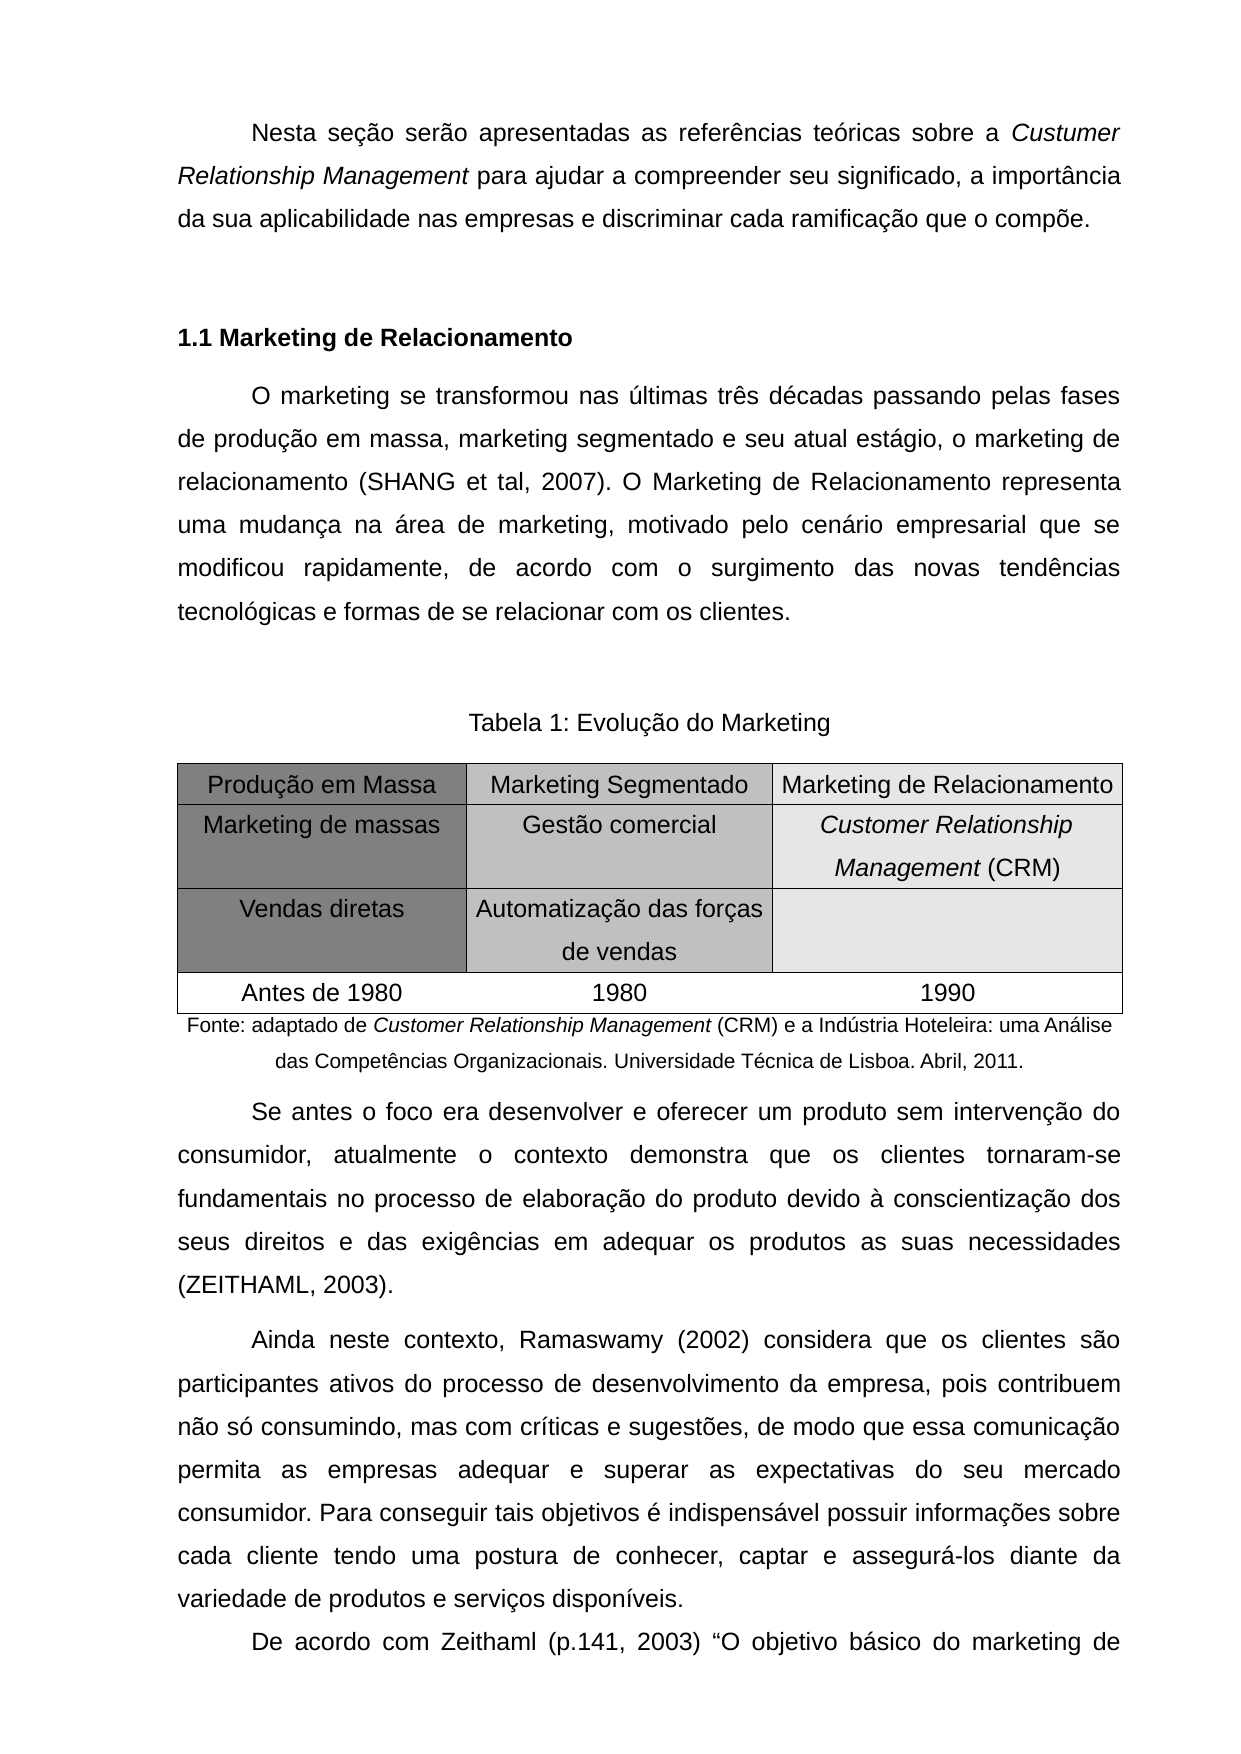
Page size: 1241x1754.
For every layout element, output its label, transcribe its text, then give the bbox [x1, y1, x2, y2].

table_cell Marketing de massas [178, 805, 466, 888]
table_cell 1990 [773, 973, 1122, 1012]
table_cell 1980 [466, 973, 772, 1012]
table_cell Customer Relationship Management (CRM) [773, 805, 1122, 888]
table_cell Gestão comercial [467, 805, 772, 888]
table_header Marketing Segmentado [467, 764, 772, 804]
table_header Marketing de Relacionamento [773, 764, 1122, 804]
text Fonte: adaptado de Customer Relationship Management (CRM) e a Indústria Hoteleira: uma Análise das Competências Organizacionais. Universidade Técnica de Lisboa. Abril, 2011. [177, 1014, 1122, 1073]
text De acordo com Zeithaml (p.141, 2003) “O objetivo básico do marketing de [177, 1627, 1122, 1656]
table_cell [773, 889, 1122, 972]
table_cell Automatização das forças de vendas [467, 889, 772, 972]
table_cell Vendas diretas [178, 889, 466, 972]
text Tabela 1: Evolução do Marketing [177, 708, 1122, 736]
table_cell Antes de 1980 [178, 973, 466, 1012]
table_header Produção em Massa [178, 764, 466, 804]
subtitle 1.1 Marketing de Relacionamento [177, 289, 1122, 352]
text O marketing se transformou nas últimas três décadas passando pelas fases de produção em massa, marketing segmentado e seu atual estágio, o marketing de relacionamento (SHANG et tal, 2007). O Marketing de Relacionamento representa uma mudança na área de marketing, motivado pelo cenário empresarial que se modificou rapidamente, de acordo com o surgimento das novas tendências tecnológicas e formas de se relacionar com os clientes. [177, 381, 1122, 625]
text Nesta seção serão apresentadas as referências teóricas sobre a Custumer Relationship Management para ajudar a compreender seu significado, a importância da sua aplicabilidade nas empresas e discriminar cada ramificação que o compõe. [177, 118, 1122, 233]
text Ainda neste contexto, Ramaswamy (2002) considera que os clientes são participantes ativos do processo de desenvolvimento da empresa, pois contribuem não só consumindo, mas com críticas e sugestões, de modo que essa comunicação permita as empresas adequar e superar as expectativas do seu mercado consumidor. Para conseguir tais objetivos é indispensável possuir informações sobre cada cliente tendo uma postura de conhecer, captar e assegurá-los diante da variedade de produtos e serviços disponíveis. [177, 1326, 1122, 1613]
text Se antes o foco era desenvolver e oferecer um produto sem intervenção do consumidor, atualmente o contexto demonstra que os clientes tornaram-se fundamentais no processo de elaboração do produto devido à conscientização dos seus direitos e das exigências em adequar os produtos as suas necessidades (ZEITHAML, 2003). [177, 1097, 1122, 1299]
